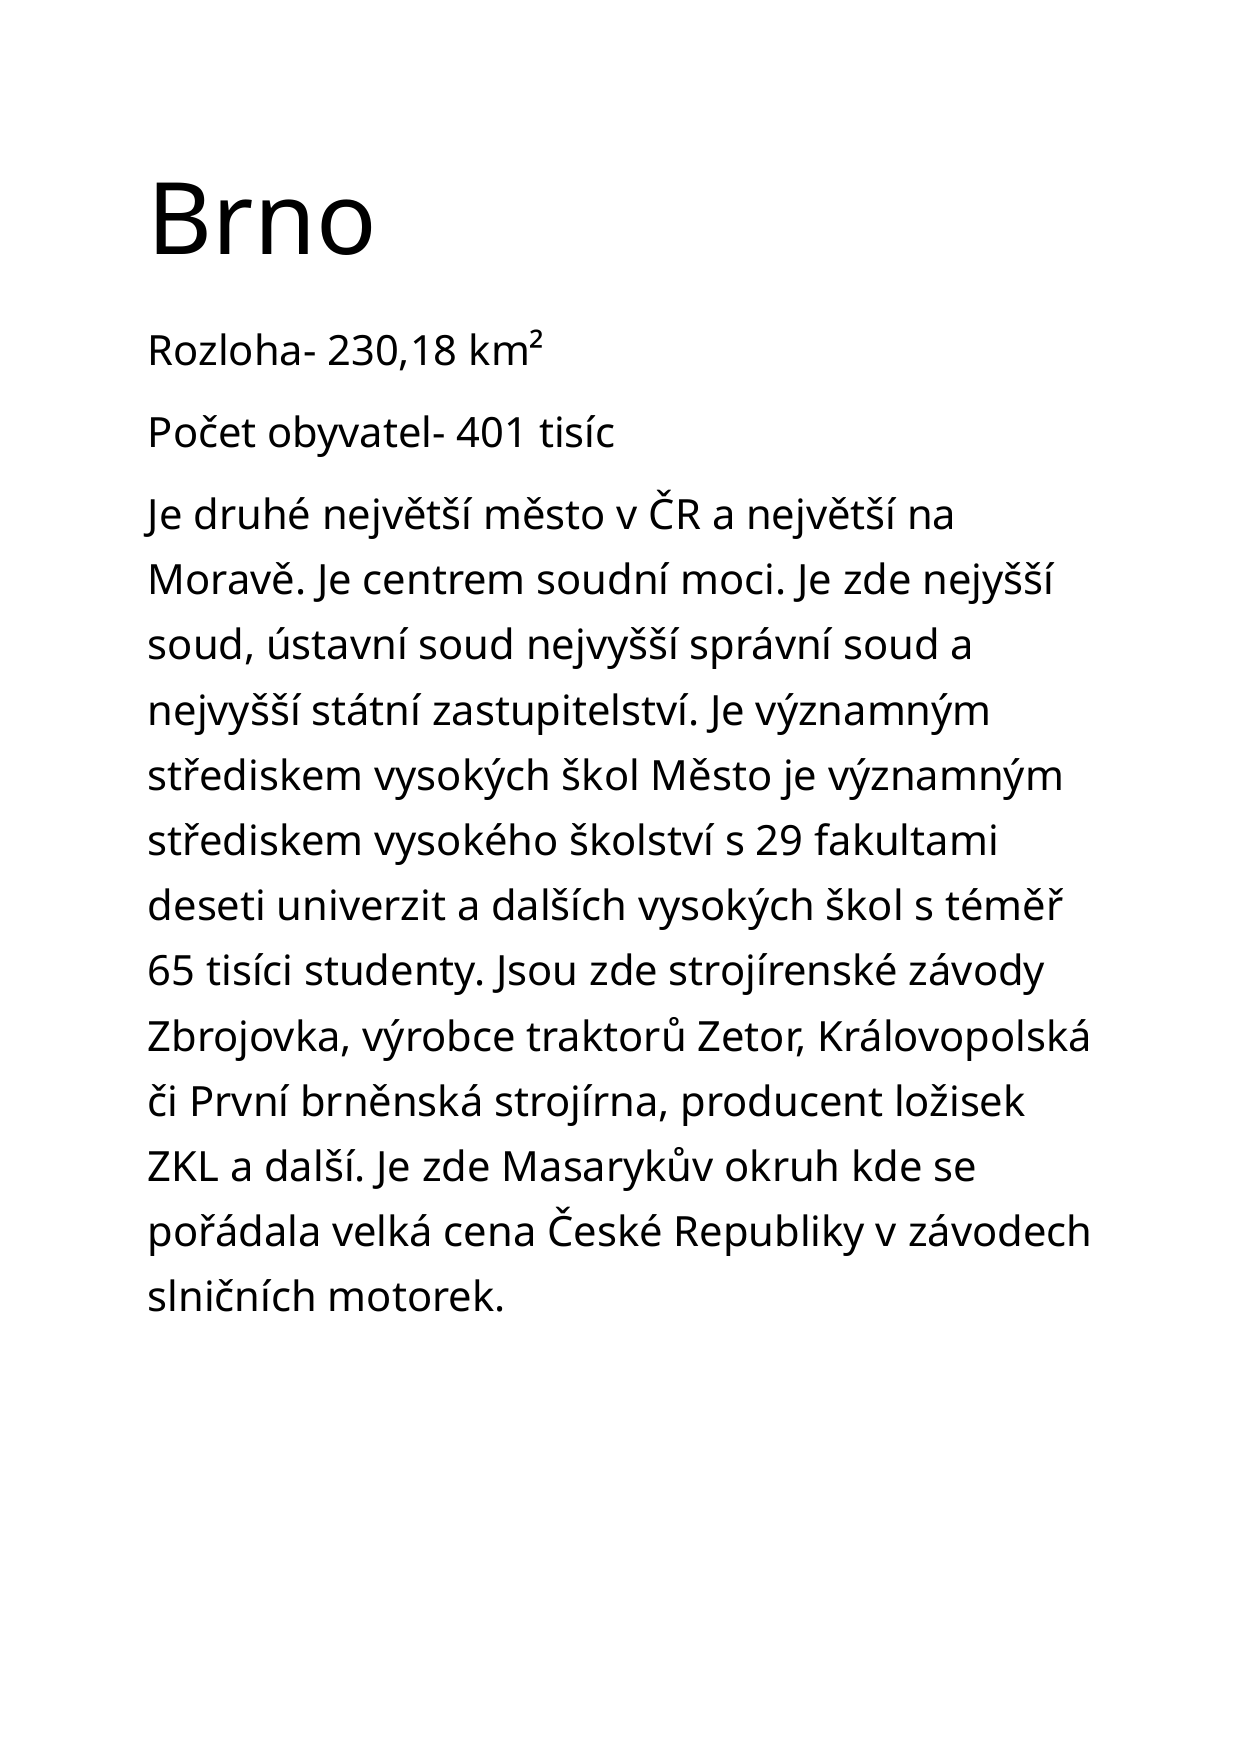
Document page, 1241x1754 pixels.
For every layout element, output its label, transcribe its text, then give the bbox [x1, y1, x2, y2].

text Počet obyvatel- 401 tisíc [148, 403, 1093, 459]
text Je druhé největší město v ČR a největší na Moravě. Je centrem soudní moci. Je zde nejyšší soud, ústavní soud nejvyšší správní soud a nejvyšší státní zastupitelství. Je významným střediskem vysokých škol Město je významným střediskem vysokého školství s 29 fakultami deseti univerzit a dalších vysokých škol s téměř 65 tisíci studenty. Jsou zde strojírenské závody Zbrojovka, výrobce traktorů Zetor, Královopolská či První brněnská strojírna, producent ložisek ZKL a další. Je zde Masarykův okruh kde se pořádala velká cena České Republiky v závodech slničních motorek. [148, 485, 1093, 1324]
text Brno [148, 148, 1093, 284]
text Rozloha- 230,18 km² [148, 321, 1093, 378]
